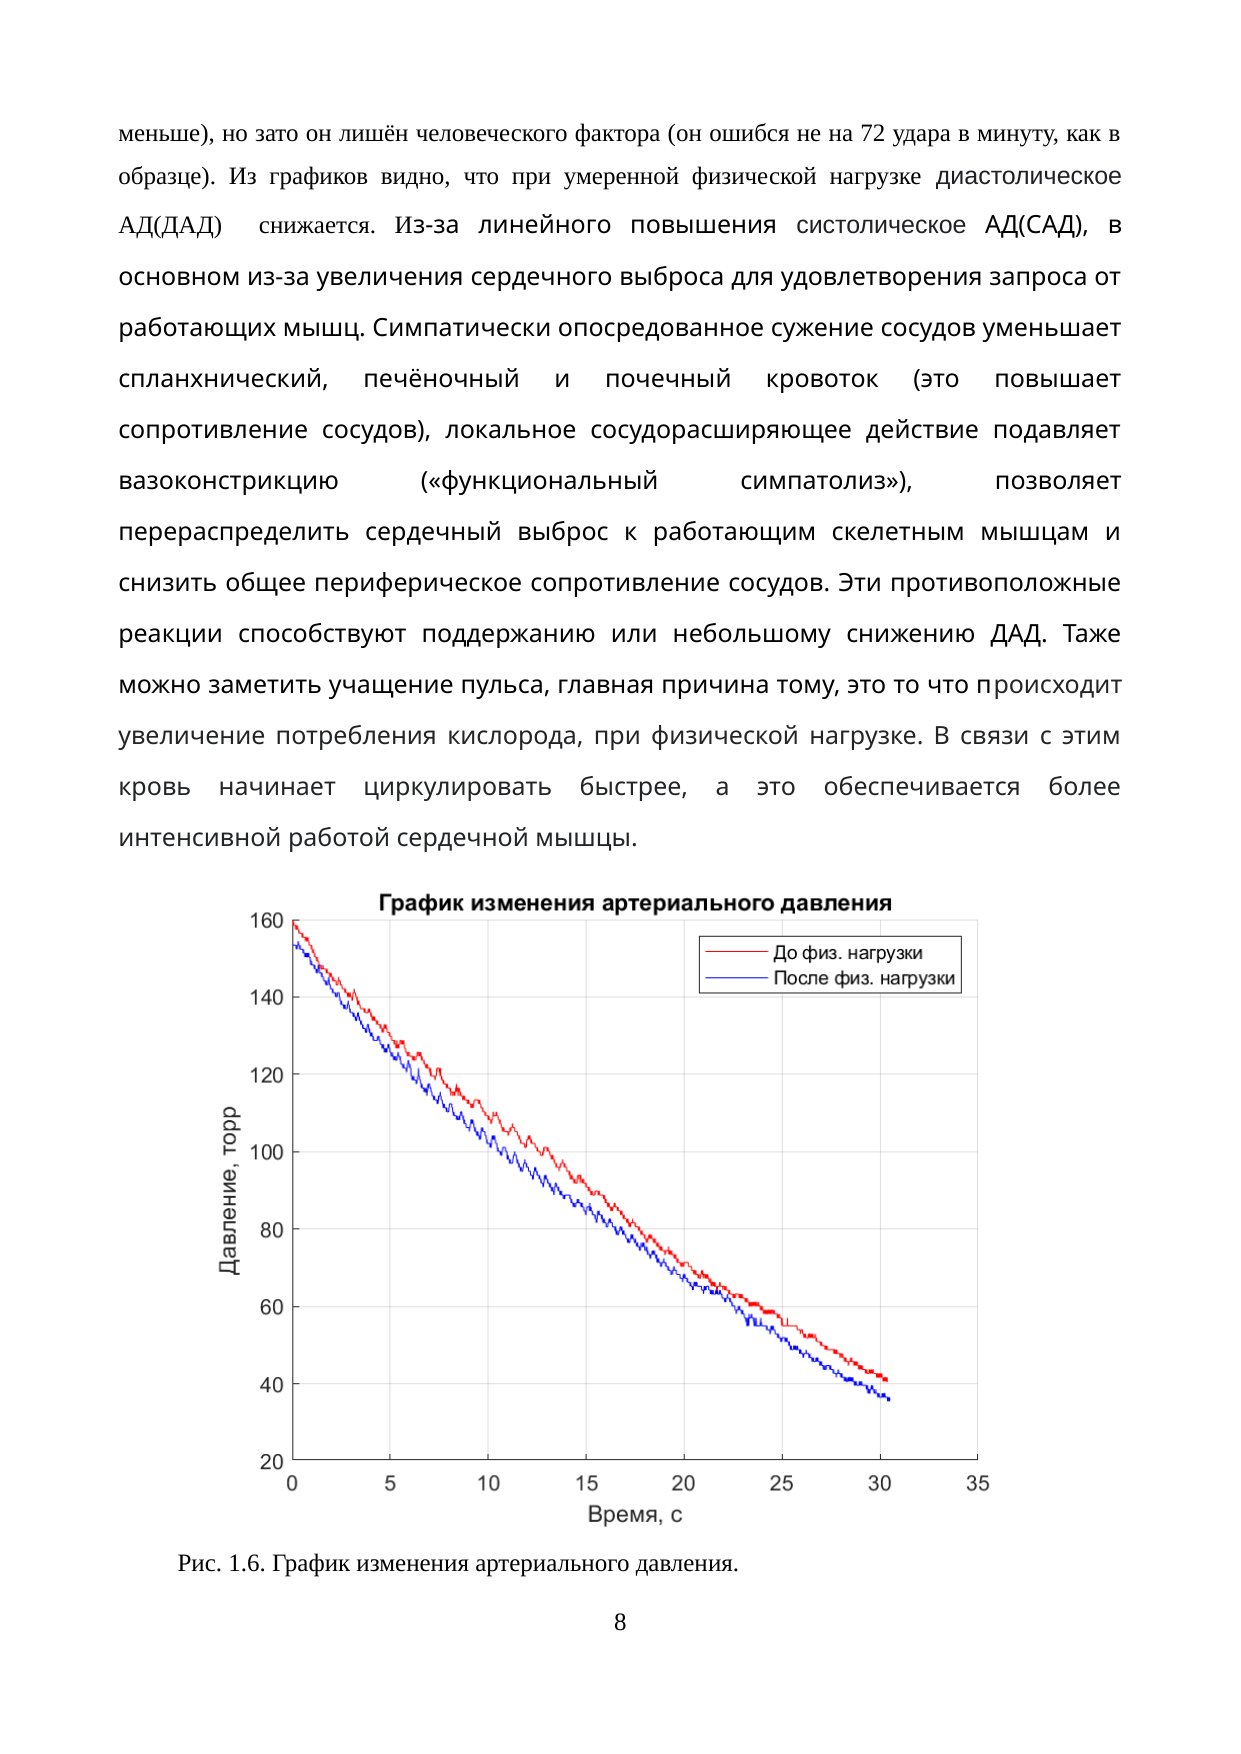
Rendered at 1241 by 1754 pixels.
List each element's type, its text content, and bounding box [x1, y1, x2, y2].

picture [177, 870, 1062, 1534]
text меньше), но зато он лишён человеческого фактора (он ошибся не на 72 удара в минуту, как в образце). Из графиков видно, что при умеренной физической нагрузке диастолическое АД(ДАД) снижается. Из-за линейного повышения систолическое АД(САД), в основном из-за увеличения сердечного выброса для удовлетворения запроса от работающих мышц. Симпатически опосредованное сужение сосудов уменьшает спланхнический, печёночный и почечный кровоток (это повышает сопротивление сосудов), локальное сосудорасширяющее действие подавляет вазоконстрикцию («функциональный симпатолиз»), позволяет перераспределить сердечный выброс к работающим скелетным мышцам и снизить общее периферическое сопротивление сосудов. Эти противоположные реакции способствуют поддержанию или небольшому снижению ДАД. Таже можно заметить учащение пульса, главная причина тому, это то что происходит увеличение потребления кислорода, при физической нагрузке. В связи с этим кровь начинает циркулировать быстрее, а это обеспечивается более интенсивной работой сердечной мышцы. [118, 118, 1122, 854]
text Рис. 1.6. График изменения артериального давления. [118, 1548, 1122, 1576]
